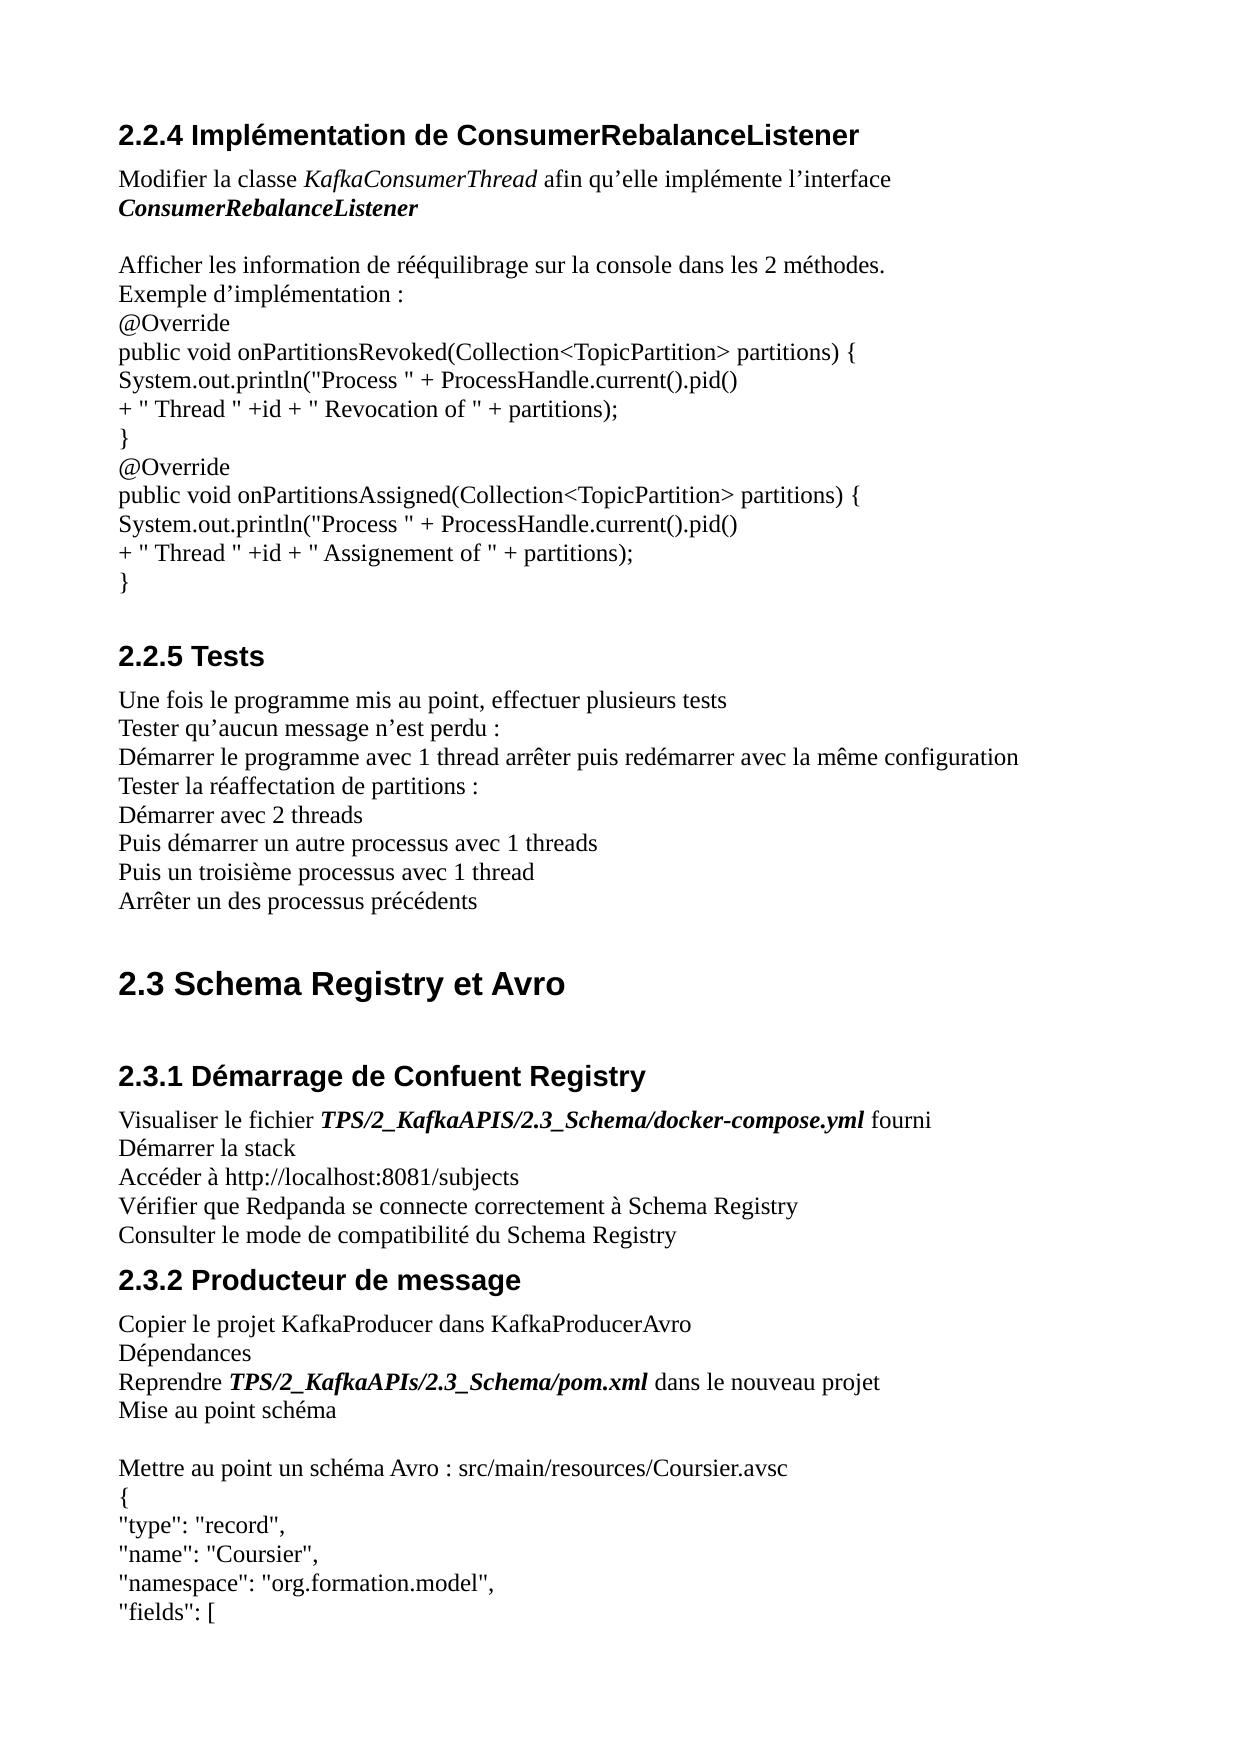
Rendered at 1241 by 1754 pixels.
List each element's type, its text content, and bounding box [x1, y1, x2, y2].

text Tester la réaffectation de partitions : [118, 771, 1122, 800]
text Vérifier que Redpanda se connecte correctement à Schema Registry [118, 1191, 1122, 1220]
text Puis un troisième processus avec 1 thread [118, 857, 1122, 886]
text } [118, 423, 1122, 452]
text Démarrer la stack [118, 1133, 1122, 1162]
text Accéder à http://localhost:8081/subjects [118, 1162, 1122, 1191]
text public void onPartitionsRevoked(Collection<TopicPartition> partitions) { [118, 337, 1122, 365]
text Visualiser le fichier TPS/2_KafkaAPIS/2.3_Schema/docker-compose.yml fourni [118, 1105, 1122, 1133]
text "name": "Coursier", [118, 1539, 1122, 1568]
text Afficher les information de rééquilibrage sur la console dans les 2 méthodes. [118, 250, 1122, 279]
text @Override [118, 308, 1122, 337]
text { [118, 1482, 1122, 1510]
text Puis démarrer un autre processus avec 1 threads [118, 828, 1122, 857]
text Consulter le mode de compatibilité du Schema Registry [118, 1220, 1122, 1248]
subtitle 2.2.4 Implémentation de ConsumerRebalanceListener [118, 118, 1122, 152]
subtitle 2.3.2 Producteur de message [118, 1263, 1122, 1297]
text } [118, 567, 1122, 595]
text public void onPartitionsAssigned(Collection<TopicPartition> partitions) { [118, 480, 1122, 509]
text + " Thread " +id + " Assignement of " + partitions); [118, 538, 1122, 567]
text "fields": [ [118, 1597, 1122, 1625]
text Une fois le programme mis au point, effectuer plusieurs tests [118, 685, 1122, 713]
text Mettre au point un schéma Avro : src/main/resources/Coursier.avsc [118, 1453, 1122, 1482]
text Modifier la classe KafkaConsumerThread afin qu’elle implémente l’interface ConsumerRebalanceListener [118, 164, 1122, 222]
text "namespace": "org.formation.model", [118, 1568, 1122, 1597]
subtitle 2.3.1 Démarrage de Confuent Registry [118, 1059, 1122, 1092]
subtitle 2.2.5 Tests [118, 639, 1122, 672]
text Démarrer avec 2 threads [118, 800, 1122, 828]
text Tester qu’aucun message n’est perdu : [118, 713, 1122, 742]
text Reprendre TPS/2_KafkaAPIs/2.3_Schema/pom.xml dans le nouveau projet [118, 1367, 1122, 1395]
text Démarrer le programme avec 1 thread arrêter puis redémarrer avec la même configuration [118, 742, 1122, 771]
text Arrêter un des processus précédents [118, 886, 1122, 915]
text + " Thread " +id + " Revocation of " + partitions); [118, 394, 1122, 423]
text Mise au point schéma [118, 1395, 1122, 1424]
text @Override [118, 452, 1122, 480]
text System.out.println("Process " + ProcessHandle.current().pid() [118, 509, 1122, 538]
text Dépendances [118, 1338, 1122, 1367]
text Exemple d’implémentation : [118, 279, 1122, 308]
text Copier le projet KafkaProducer dans KafkaProducerAvro [118, 1309, 1122, 1338]
text System.out.println("Process " + ProcessHandle.current().pid() [118, 365, 1122, 394]
text "type": "record", [118, 1510, 1122, 1539]
subtitle 2.3 Schema Registry et Avro [118, 964, 1122, 1003]
